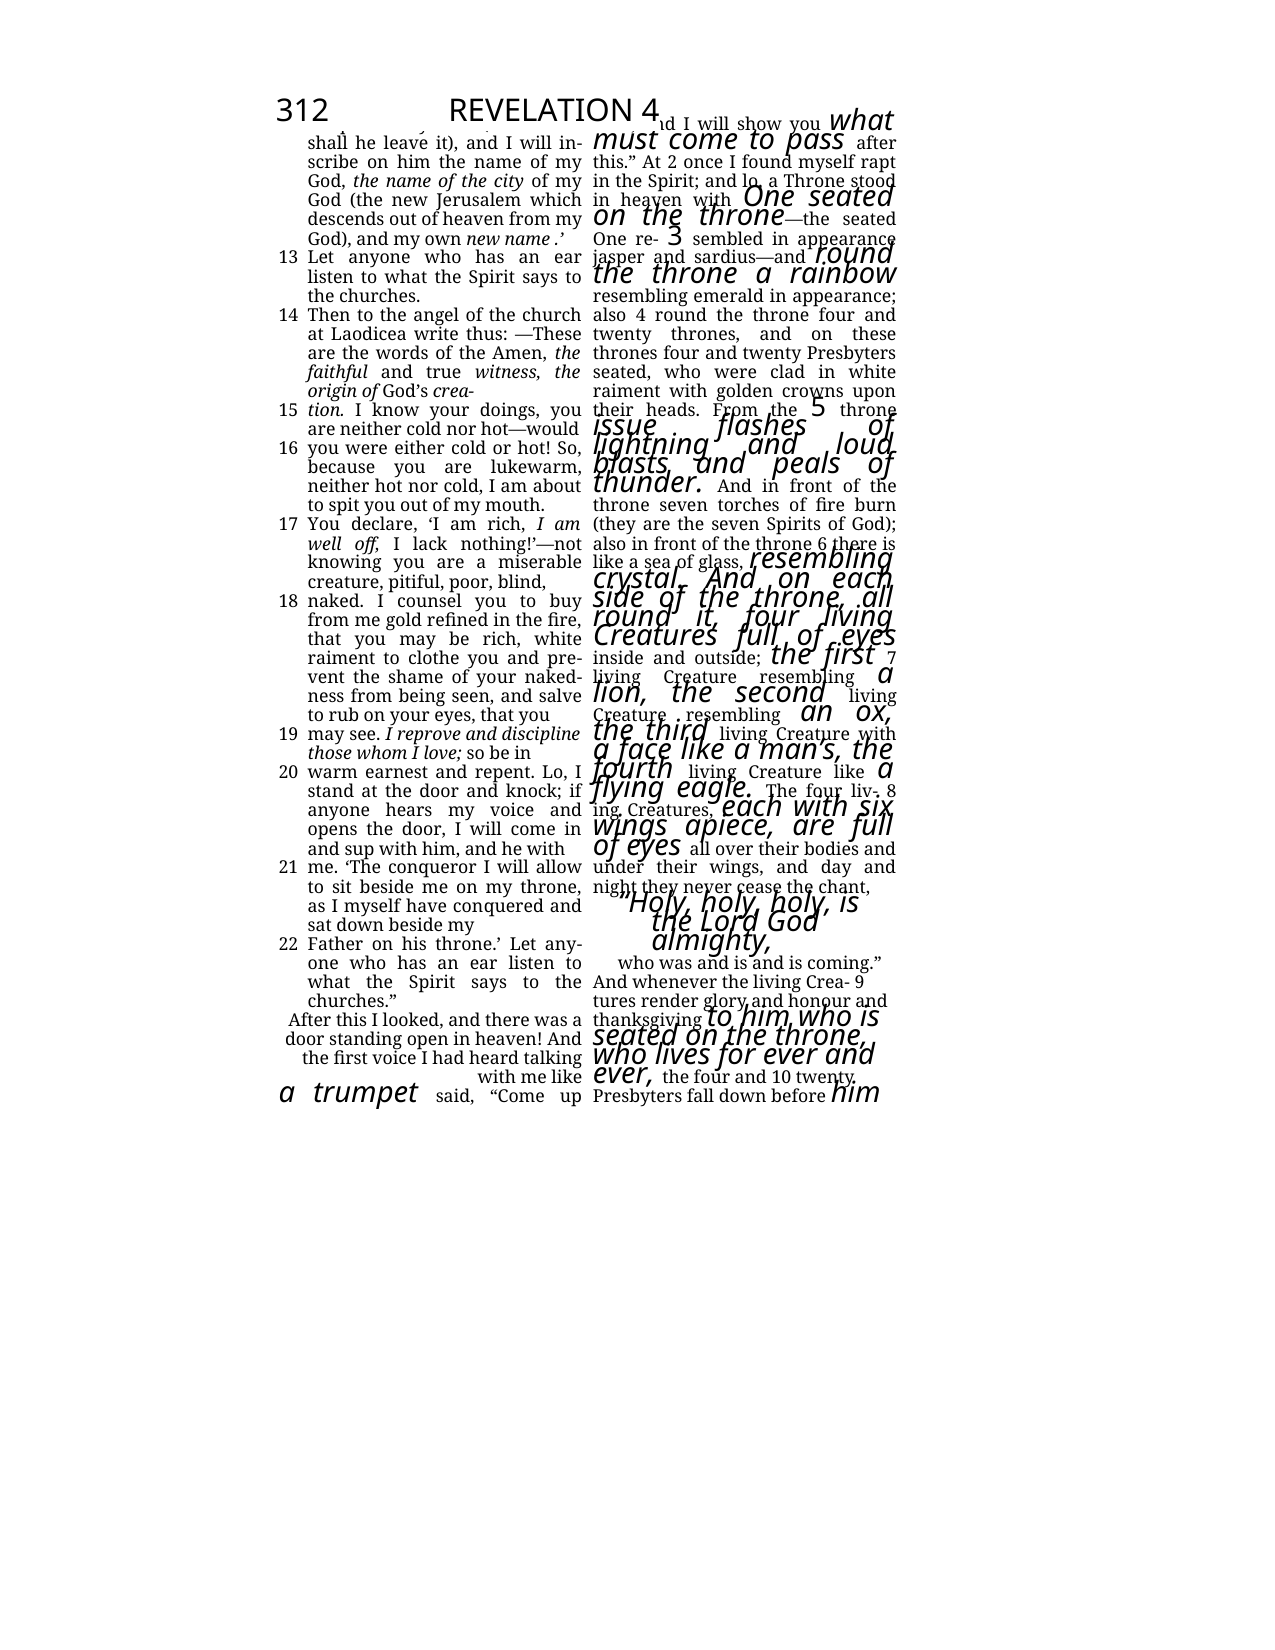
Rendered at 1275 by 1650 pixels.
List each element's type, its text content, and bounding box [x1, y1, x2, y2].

list Then to the angel of the church at Laodicea write thus: —These are the words of the Amen, the faithful and true witness, the origin of God’s crea- [278, 306, 582, 401]
list tion. I know your doings, you are neither cold nor hot—would [278, 401, 582, 439]
list warm earnest and repent. Lo, I stand at the door and knock; if anyone hears my voice and opens the door, I will come in and sup with him, and he with [278, 763, 582, 859]
list you were either cold or hot! So, because you are lukewarm, neither hot nor cold, I am about to spit you out of my mouth. [278, 439, 582, 516]
text “Holy, holy, holy, is the Lord God almighty, [618, 897, 897, 954]
text a trumpet said, “Come up here, and I will show you what must come to pass after this.” At 2 once I found myself rapt in the Spirit; and lo, a Throne stood in heaven with One seated on the throne—the seated One re- 3 sembled in appearance jasper and sardius—and round the throne a rainbow resembling emerald in appearance; also 4 round the throne four and twen­ty thrones, and on these thrones four and twenty Presbyters seated, who were clad in white raiment with golden crowns upon their heads. From the 5 throne issue flashes of lightning and loud blasts and peals of thunder. And in front of the throne seven torches of fire burn (they are the seven Spirits of God); also in front of the throne 6 there is like a sea of glass, re­sembling crystal. And on each side of the throne, all round it, four living Creatures full of eyes inside and outside; the first 7 living Creature resembling a lion, the second living Creature resembling an ox, the third liv­ing Creature with a face like a man’s, the fourth living Creature like a flying eagle. The four liv- 8 ing Creatures, each with six wings apiece, are full of eyes all over their bodies and under their wings, and day and night they never cease the chant, [593, 115, 897, 897]
list You declare, ‘I am rich, I am well off, I lack nothing!’—not knowing you are a miserable creature, pitiful, poor, blind, [278, 516, 582, 592]
text After this I looked, and there was a door standing open in heaven! And the first voice I had heard talking with me like [278, 1011, 582, 1087]
list Father on his throne.’ Let any­one who has an ear listen to what the Spirit says to the churches.” [278, 935, 582, 1011]
list me. ‘The conqueror I will allow to sit beside me on my throne, as I myself have con­quered and sat down beside my [278, 859, 582, 935]
text who was and is and is coming.” And whenever the living Crea- 9 tures render glory and honour and thanksgiving to him who is seated on the throne, who lives for ever and ever, the four and 10 twenty Presbyters fall down be­fore him who is seated on the throne, worshipping him who lives for ever and, ever, and cast- [593, 954, 897, 1107]
list Let anyone who has an ear listen to what the Spirit says to the churches. [278, 249, 582, 306]
list naked. I counsel you to buy from me gold refined in the fire, that you may be rich, white raiment to clothe you and pre­vent the shame of your naked­ness from being seen, and salve to rub on your eyes, that you [278, 592, 582, 725]
list may see. I reprove and disci­pline those whom I love; so be in [278, 725, 582, 763]
text temple of my God (nevermore shall he leave it), and I will in­scribe on him the name of my God, the name of the city of my God (the new Jerusalem which descends out of heaven from my God), and my own new name .’ [307, 131, 582, 249]
